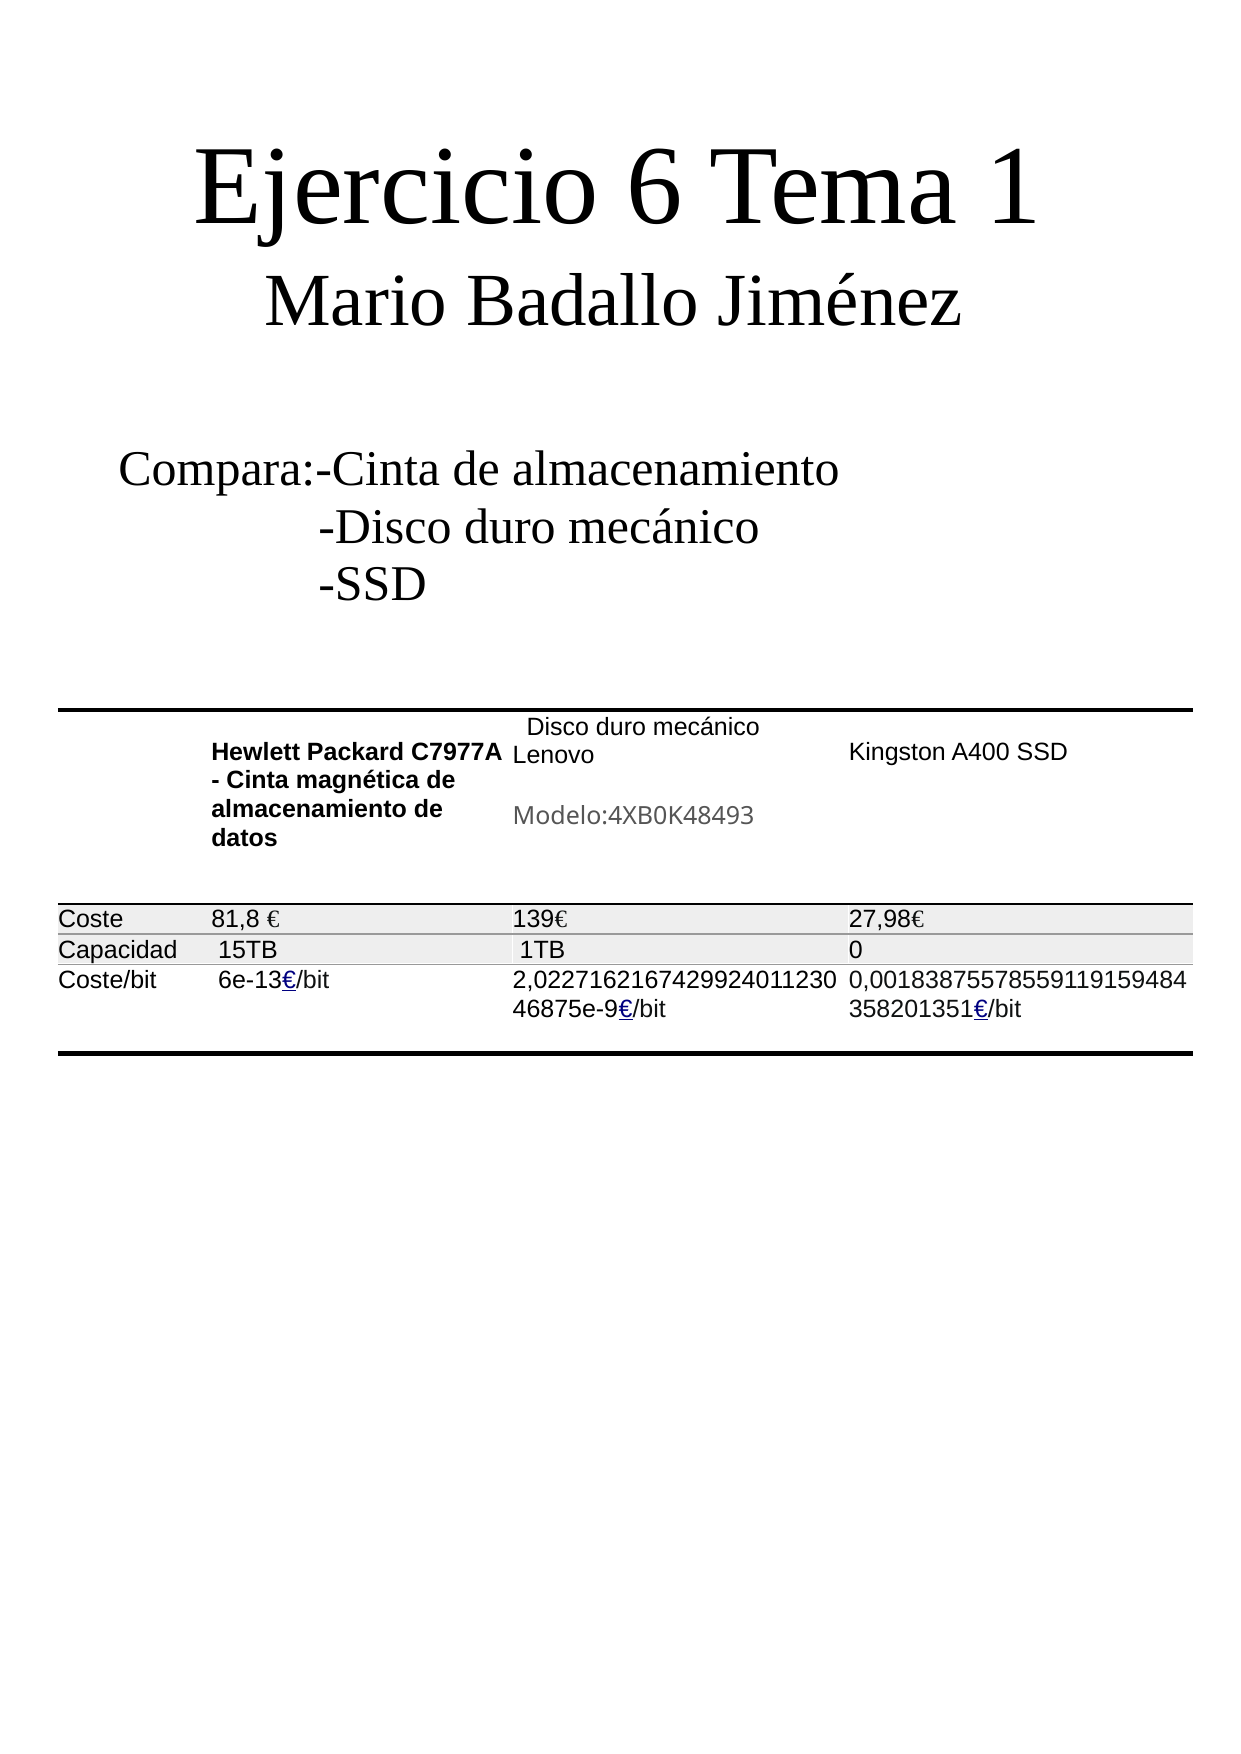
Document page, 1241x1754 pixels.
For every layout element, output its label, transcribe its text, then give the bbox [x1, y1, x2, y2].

text Mario Badallo Jiménez [118, 247, 1122, 343]
table_cell 1TB [513, 935, 848, 963]
table_header Disco duro mecánico Lenovo Modelo:4XB0K48493 [513, 712, 848, 903]
text -SSD [118, 554, 1122, 612]
table_cell 81,8 € [211, 905, 512, 933]
table_cell 240GB [851, 942, 859, 956]
table_cell Coste [58, 905, 211, 933]
text Ejercicio 6 Tema 1 [118, 118, 1122, 247]
table_cell 139€ [513, 905, 848, 933]
table_cell Capacidad [58, 935, 211, 963]
text -Disco duro mecánico [118, 497, 1122, 554]
table_cell 15TB [211, 935, 512, 963]
table_cell 27,98€ [849, 905, 1193, 933]
table_cell 240GB [849, 935, 1193, 963]
table_cell 2,022716216742992401123046875e-9€/bit [513, 965, 848, 1051]
table_header [58, 712, 211, 903]
table_cell Coste/bit [58, 965, 211, 1051]
table_cell 0,00183875578559119159484358201351€/bit [849, 965, 1193, 1051]
table_header Hewlett Packard C7977A - Cinta magnética de almacenamiento de datos [211, 712, 512, 903]
text Compara:-Cinta de almacenamiento [118, 439, 1122, 497]
table_header Kingston A400 SSD [849, 712, 1193, 903]
table_cell 6e-13€/bit [211, 965, 512, 1051]
